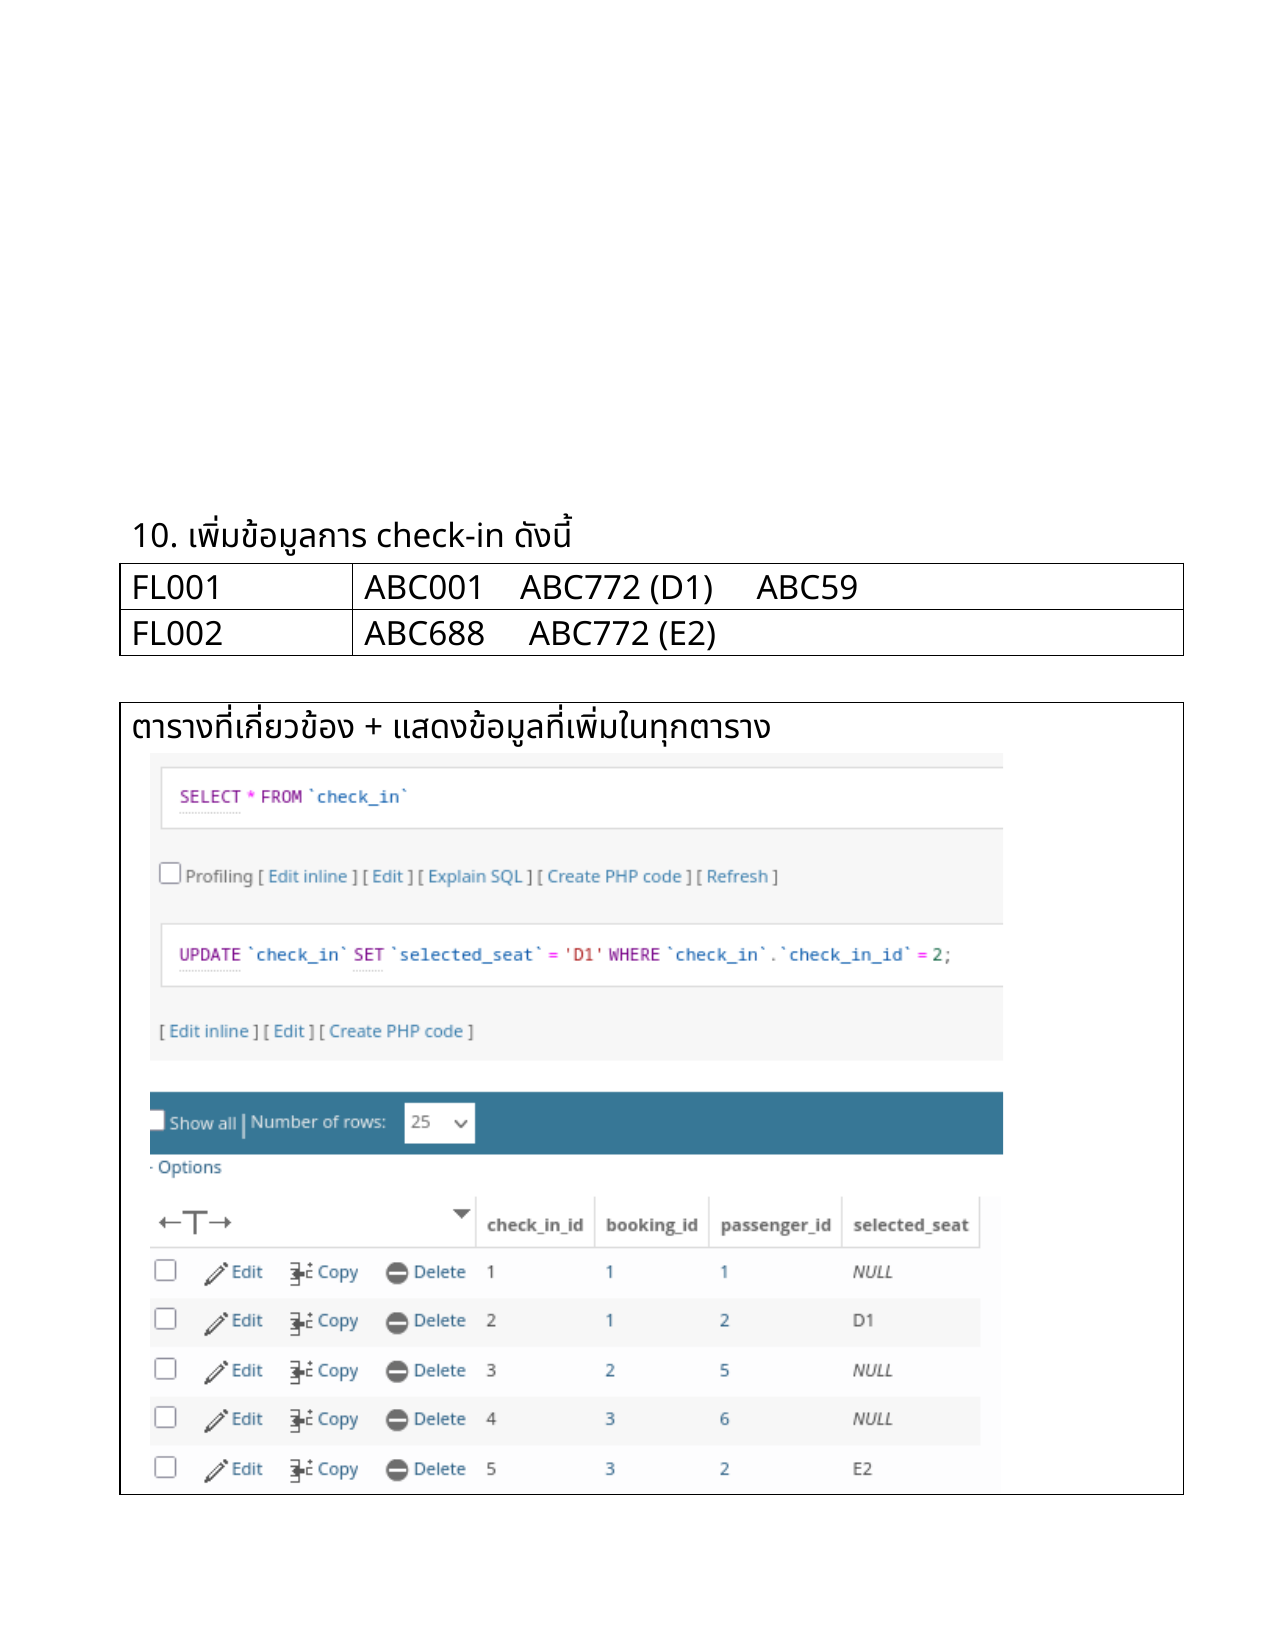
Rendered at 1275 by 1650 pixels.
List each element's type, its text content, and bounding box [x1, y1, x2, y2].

table_cell ABC688 ABC772 (E2) [353, 610, 1183, 655]
picture [150, 753, 1004, 1494]
table_header ตารางที่เกี่ยวข้อง + แสดงข้อมูลที่เพิ่มในทุกตาราง [121, 703, 1183, 1494]
table_header FL001 [121, 564, 352, 609]
table_header ABC001 ABC772 (D1) ABC59 [353, 564, 1183, 609]
table_cell FL002 [121, 610, 352, 655]
text 10. เพิ่มข้อมูลการ check-in ดังนี้ [131, 512, 1172, 562]
